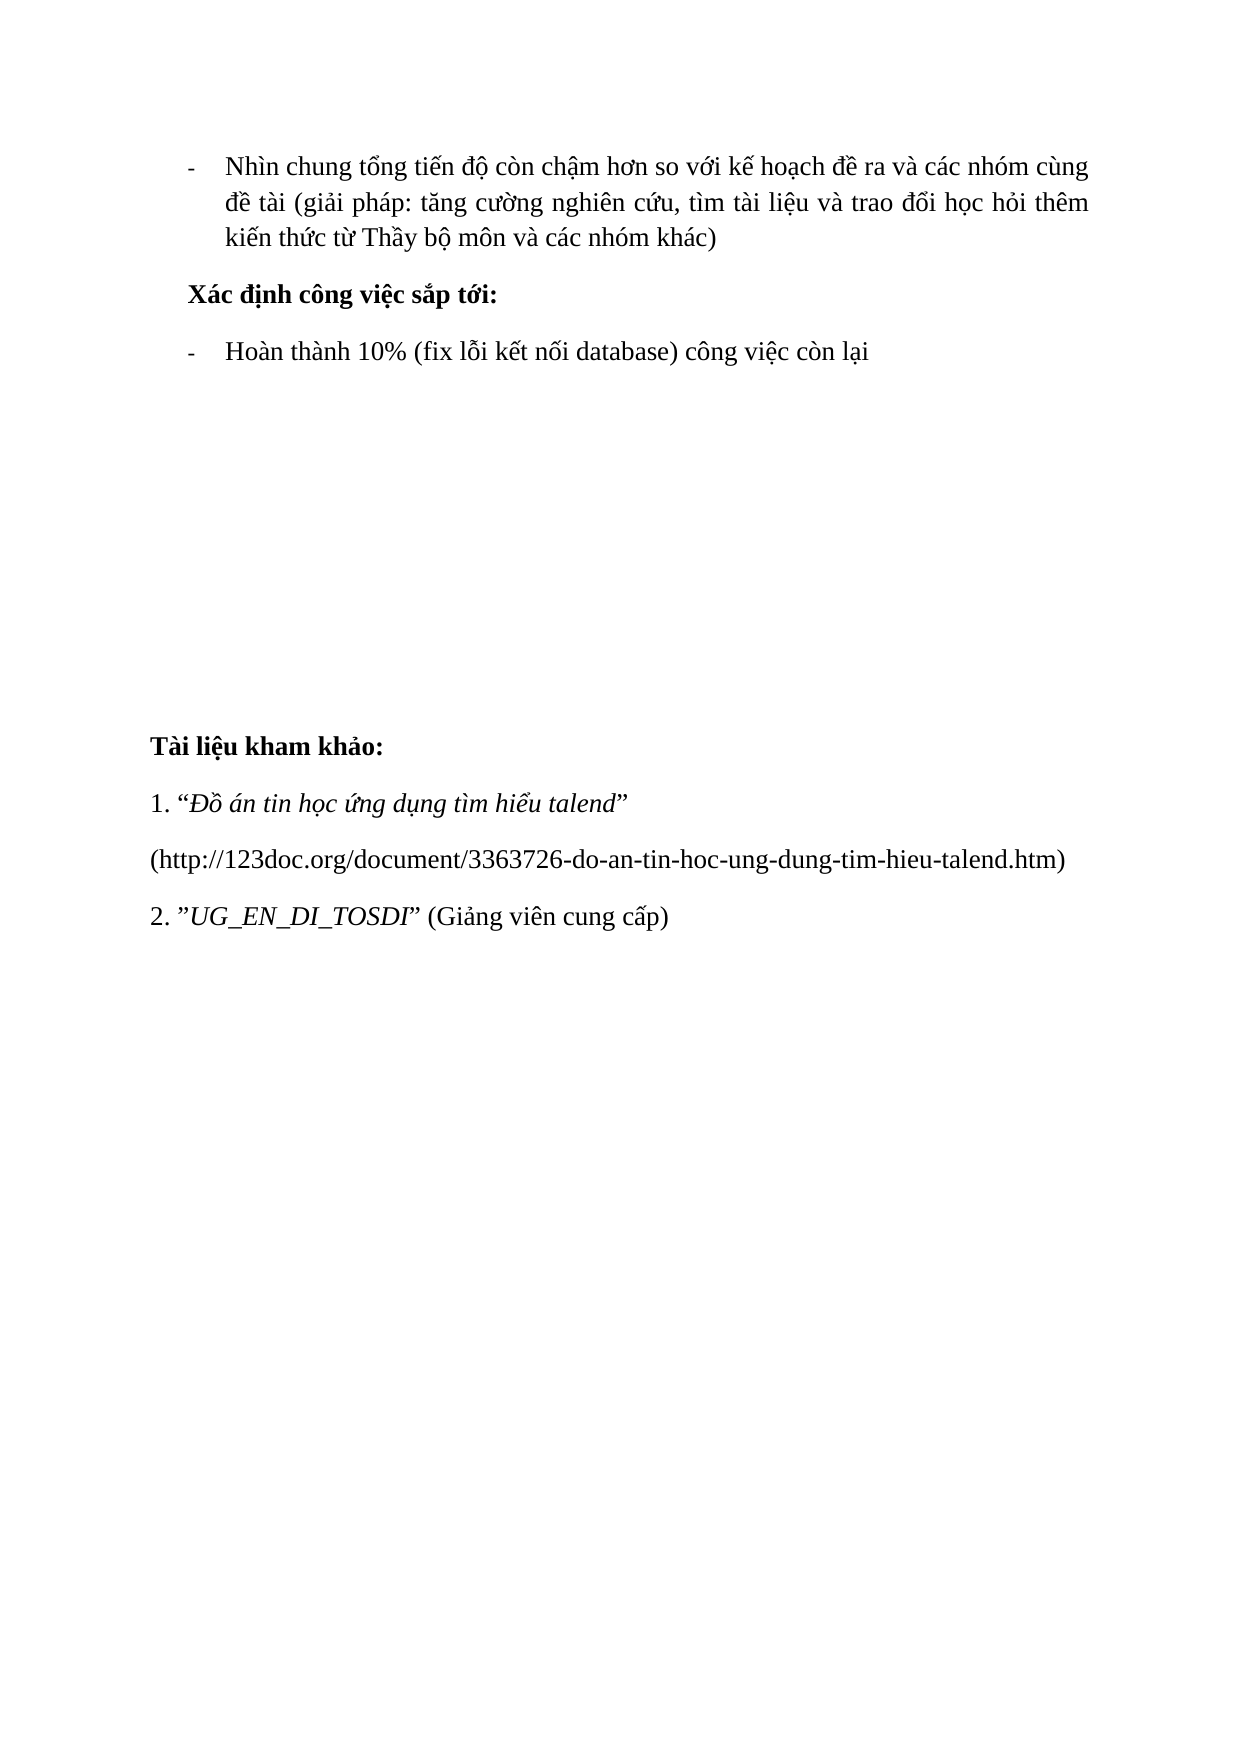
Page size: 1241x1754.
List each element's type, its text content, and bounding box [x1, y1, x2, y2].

text (http://123doc.org/document/3363726-do-an-tin-hoc-ung-dung-tim-hieu-talend.htm) [150, 844, 1090, 875]
text 2. ”UG_EN_DI_TOSDI” (Giảng viên cung cấp) [150, 900, 1090, 931]
list Nhìn chung tổng tiến độ còn chậm hơn so với kế hoạch đề ra và các nhóm cùng đề tài (giải pháp: tăng cường nghiên cứu, tìm tài liệu và trao đổi học hỏi thêm kiến thức từ Thầy bộ môn và các nhóm khác) [187, 150, 1090, 253]
text 1. “Đồ án tin học ứng dụng tìm hiểu talend” [150, 787, 1090, 818]
list Hoàn thành 10% (fix lỗi kết nối database) công việc còn lại [187, 334, 1090, 366]
text Xác định công việc sắp tới: [187, 278, 1090, 309]
text Tài liệu kham khảo: [150, 731, 1090, 762]
